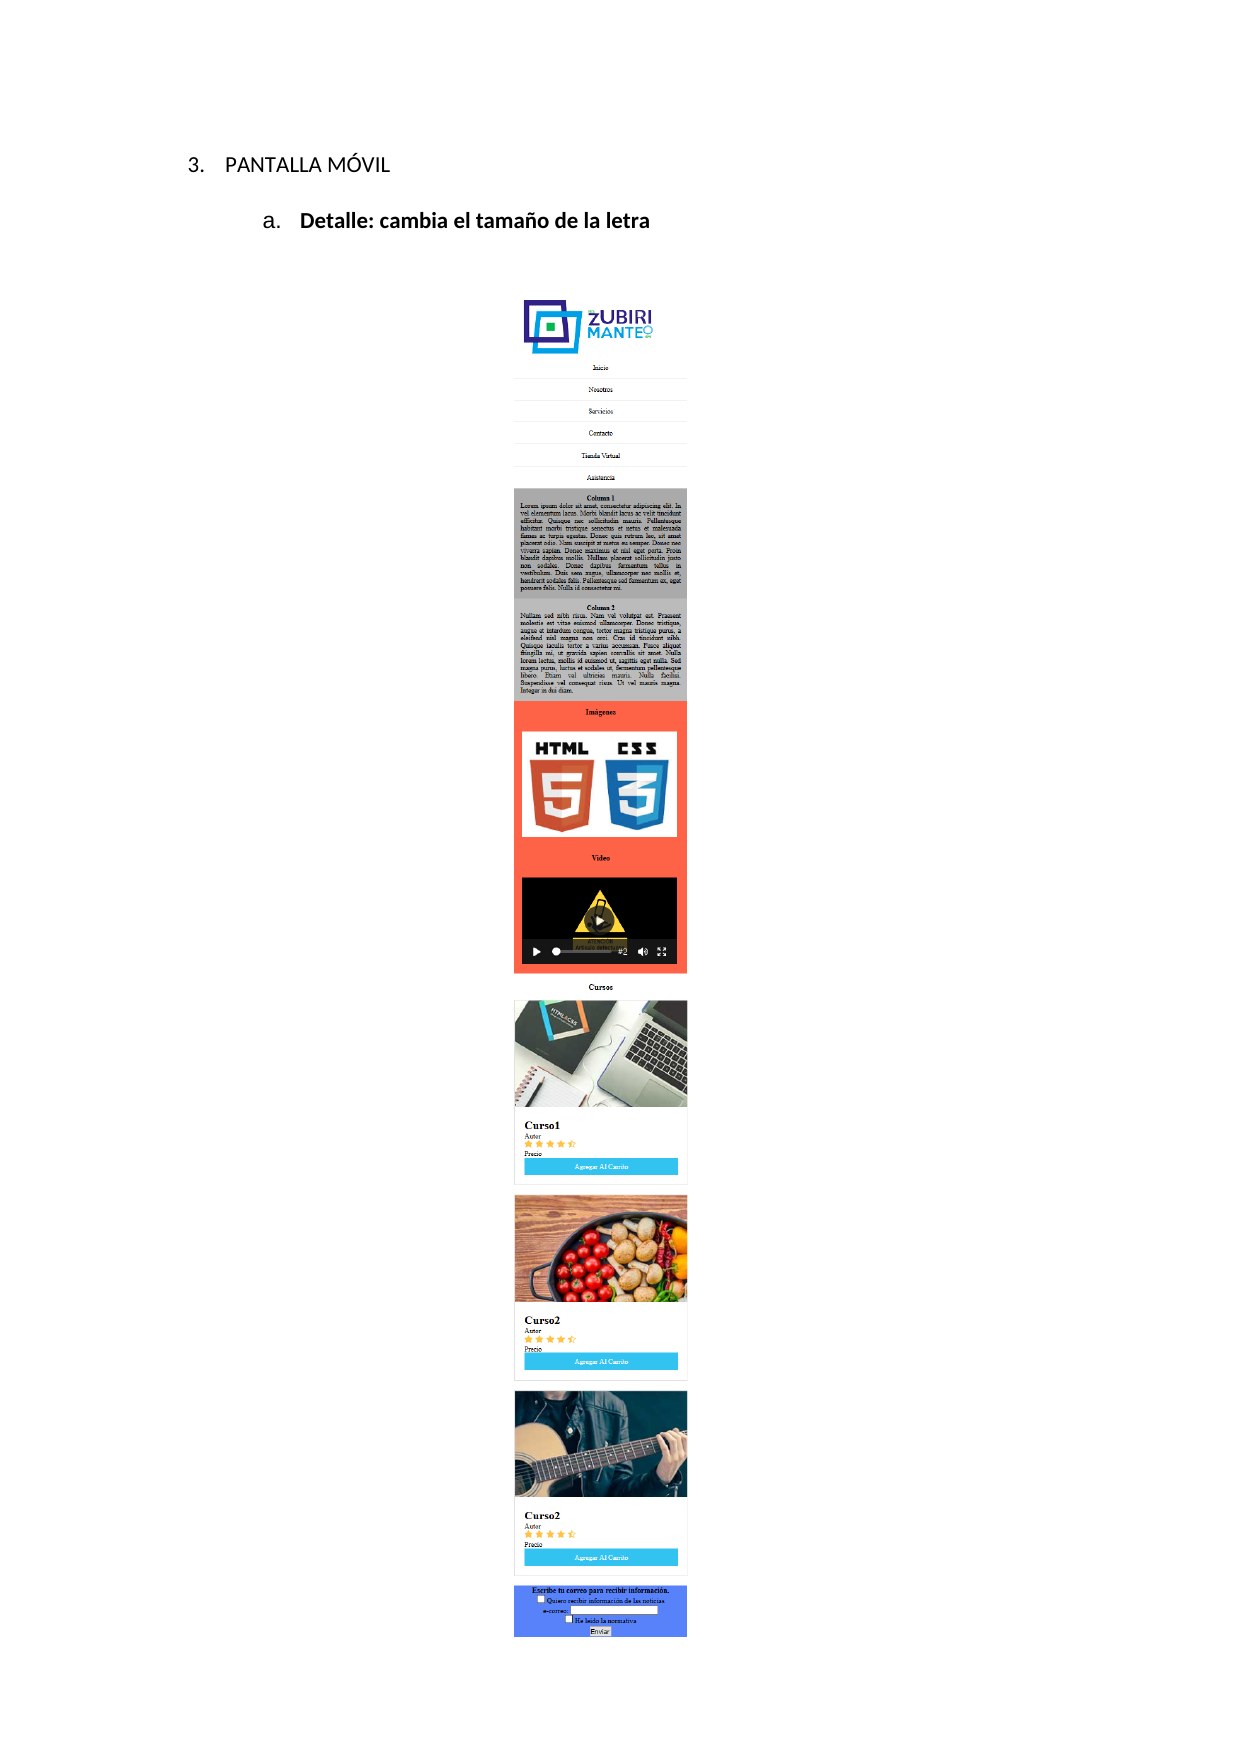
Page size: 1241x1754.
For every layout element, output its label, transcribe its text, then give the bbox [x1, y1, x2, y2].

list Detalle: cambia el tamaño de la letra [262, 206, 1090, 234]
list PANTALLA MÓVIL [187, 150, 1090, 178]
picture [514, 299, 688, 1637]
